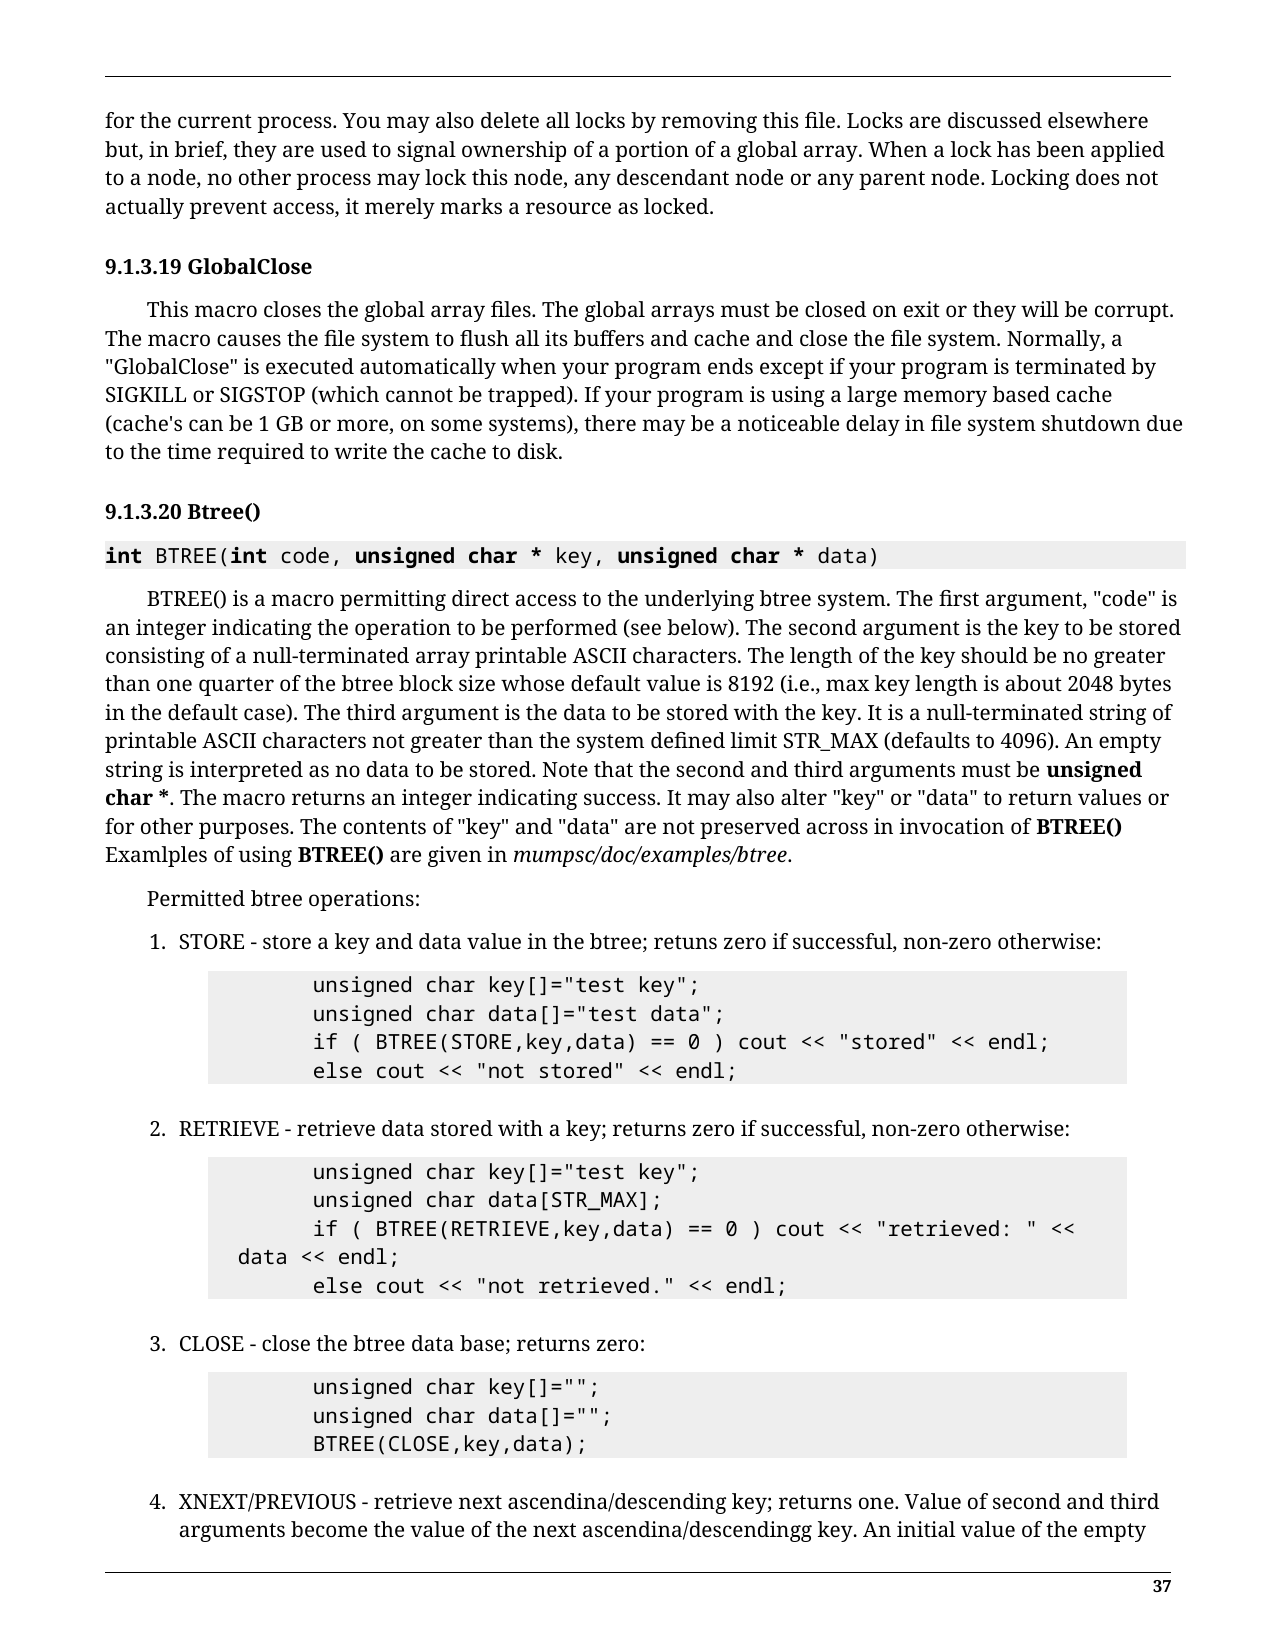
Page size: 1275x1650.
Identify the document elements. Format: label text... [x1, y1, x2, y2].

list unsigned char key[]="test key"; [208, 1157, 1127, 1186]
text for the current process. You may also delete all locks by removing this file. Locks are discussed elsewhere but, in brief, they are used to signal ownership of a portion of a global array. When a lock has been applied to a node, no other process may lock this node, any descendant node or any parent node. Locking does not actually prevent access, it merely marks a resource as locked. [105, 107, 1186, 220]
list BTREE(CLOSE,key,data); [208, 1429, 1127, 1458]
list XNEXT/PREVIOUS - retrieve next ascendina/descending key; returns one. Value of second and third arguments become the value of the next ascendina/descendingg key. An initial value of the empty [149, 1487, 1186, 1544]
list unsigned char key[]=""; [208, 1372, 1127, 1401]
list unsigned char key[]="test key"; [208, 971, 1127, 999]
text This macro closes the global array files. The global arrays must be closed on exit or they will be corrupt. The macro causes the file system to flush all its buffers and cache and close the file system. Normally, a "GlobalClose" is executed automatically when your program ends except if your program is terminated by SIGKILL or SIGSTOP (which cannot be trapped). If your program is using a large memory based cache (cache's can be 1 GB or more, on some systems), there may be a noticeable delay in file system shutdown due to the time required to write the cache to disk. [105, 295, 1186, 466]
list STORE - store a key and data value in the btree; retuns zero if successful, non-zero otherwise: [149, 927, 1186, 956]
text BTREE() is a macro permitting direct access to the underlying btree system. The first argument, "code" is an integer indicating the operation to be performed (see below). The second argument is the key to be stored consisting of a null-terminated array printable ASCII characters. The length of the key should be no greater than one quarter of the btree block size whose default value is 8192 (i.e., max key length is about 2048 bytes in the default case). The third argument is the data to be stored with the key. It is a null-terminated string of printable ASCII characters not greater than the system defined limit STR_MAX (defaults to 4096). An empty string is interpreted as no data to be stored. Note that the second and third arguments must be unsigned char *. The macro returns an integer indicating success. It may also alter "key" or "data" to return values or for other purposes. The contents of "key" and "data" are not preserved across in invocation of BTREE() Examlples of using BTREE() are given in mumpsc/doc/examples/btree. [105, 584, 1186, 869]
list unsigned char data[STR_MAX]; [208, 1186, 1127, 1214]
list unsigned char data[]="test data"; [208, 999, 1127, 1027]
subtitle GlobalClose [105, 252, 1186, 280]
text Permitted btree operations: [105, 884, 1186, 912]
list RETRIEVE - retrieve data stored with a key; returns zero if successful, non-zero otherwise: [149, 1114, 1186, 1142]
list else cout << "not stored" << endl; [208, 1056, 1127, 1084]
list if ( BTREE(STORE,key,data) == 0 ) cout << "stored" << endl; [208, 1027, 1127, 1056]
list unsigned char data[]=""; [208, 1401, 1127, 1429]
text int BTREE(int code, unsigned char * key, unsigned char * data) [105, 541, 1186, 569]
list CLOSE - close the btree data base; returns zero: [149, 1329, 1186, 1357]
subtitle Btree() [105, 497, 1186, 526]
list else cout << "not retrieved." << endl; [208, 1271, 1127, 1299]
list if ( BTREE(RETRIEVE,key,data) == 0 ) cout << "retrieved: " << data << endl; [208, 1214, 1127, 1271]
